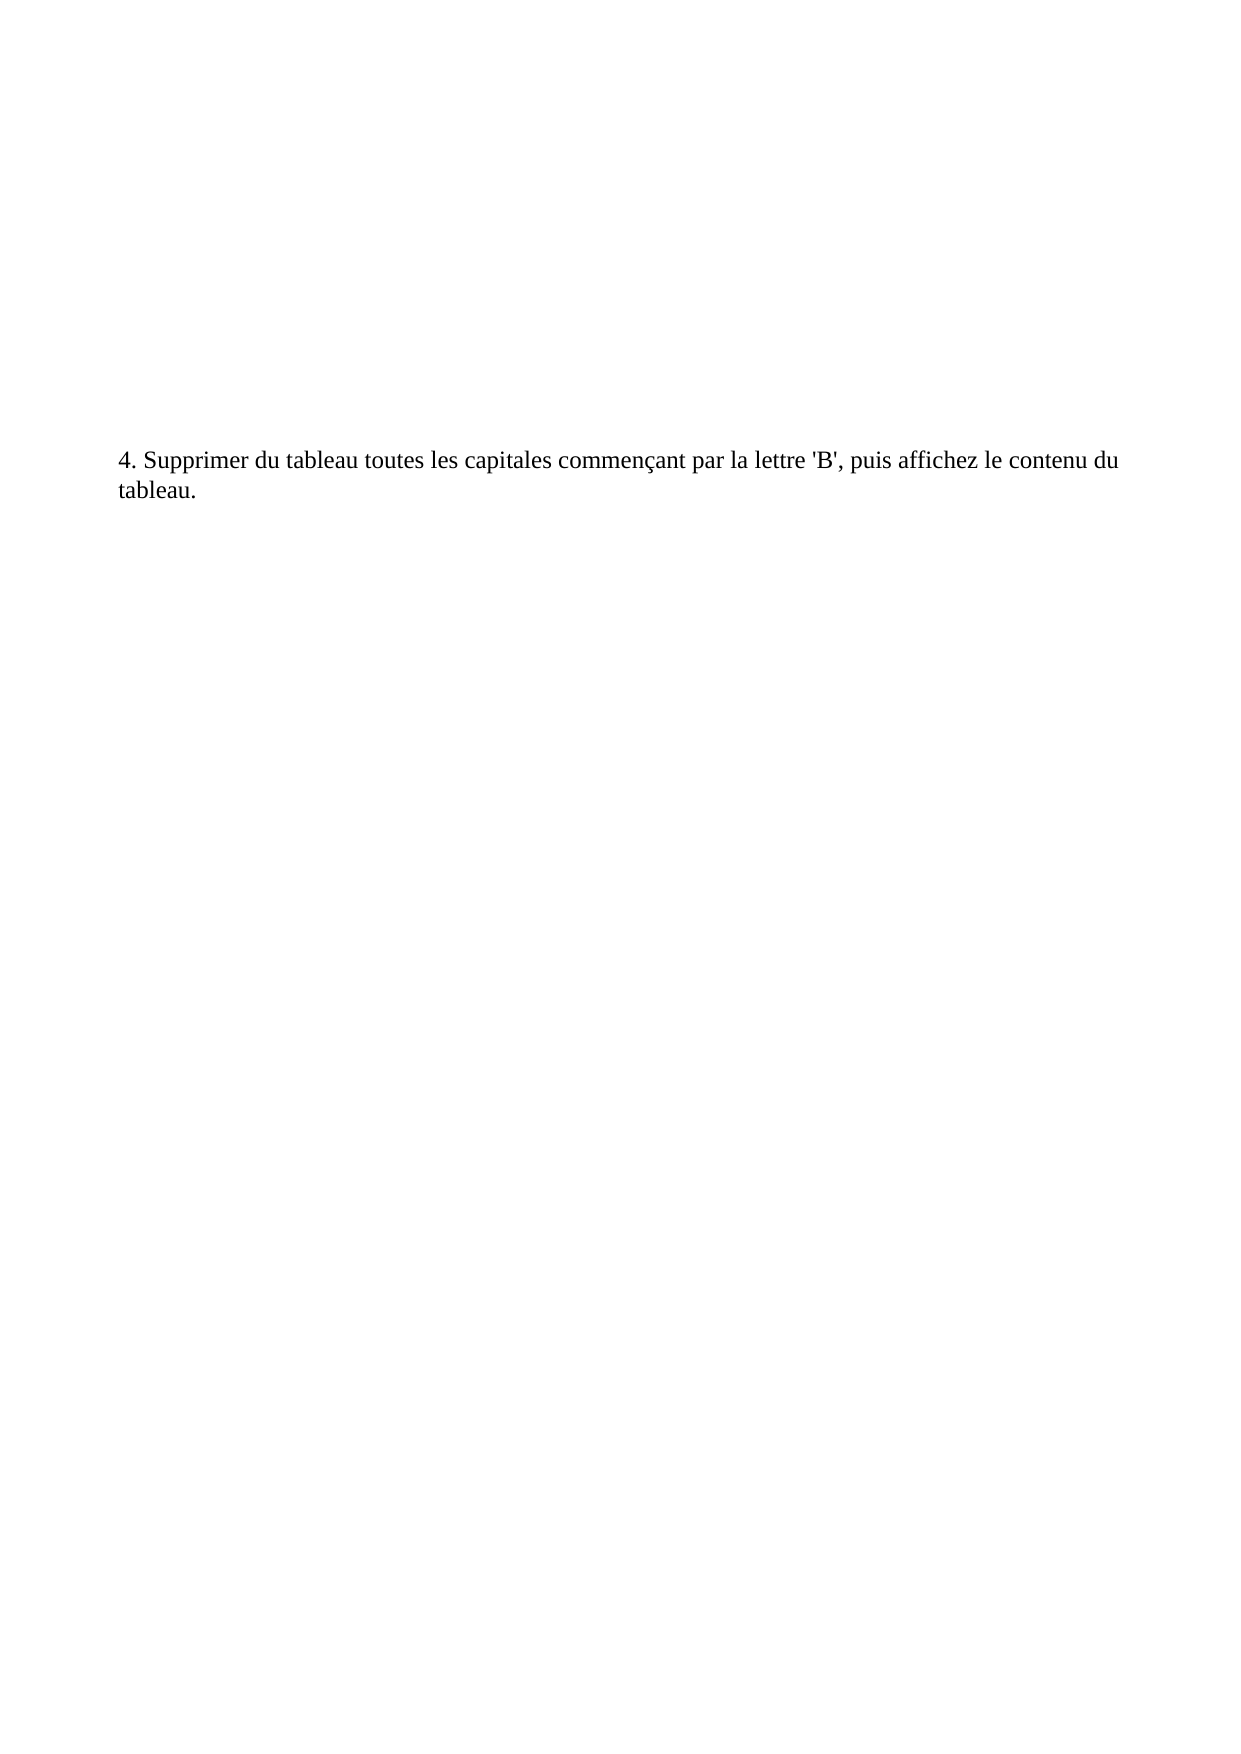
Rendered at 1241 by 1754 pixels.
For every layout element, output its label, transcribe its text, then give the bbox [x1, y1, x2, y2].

text 4. Supprimer du tableau toutes les capitales commençant par la lettre 'B', puis affichez le contenu du tableau. [118, 445, 1122, 504]
